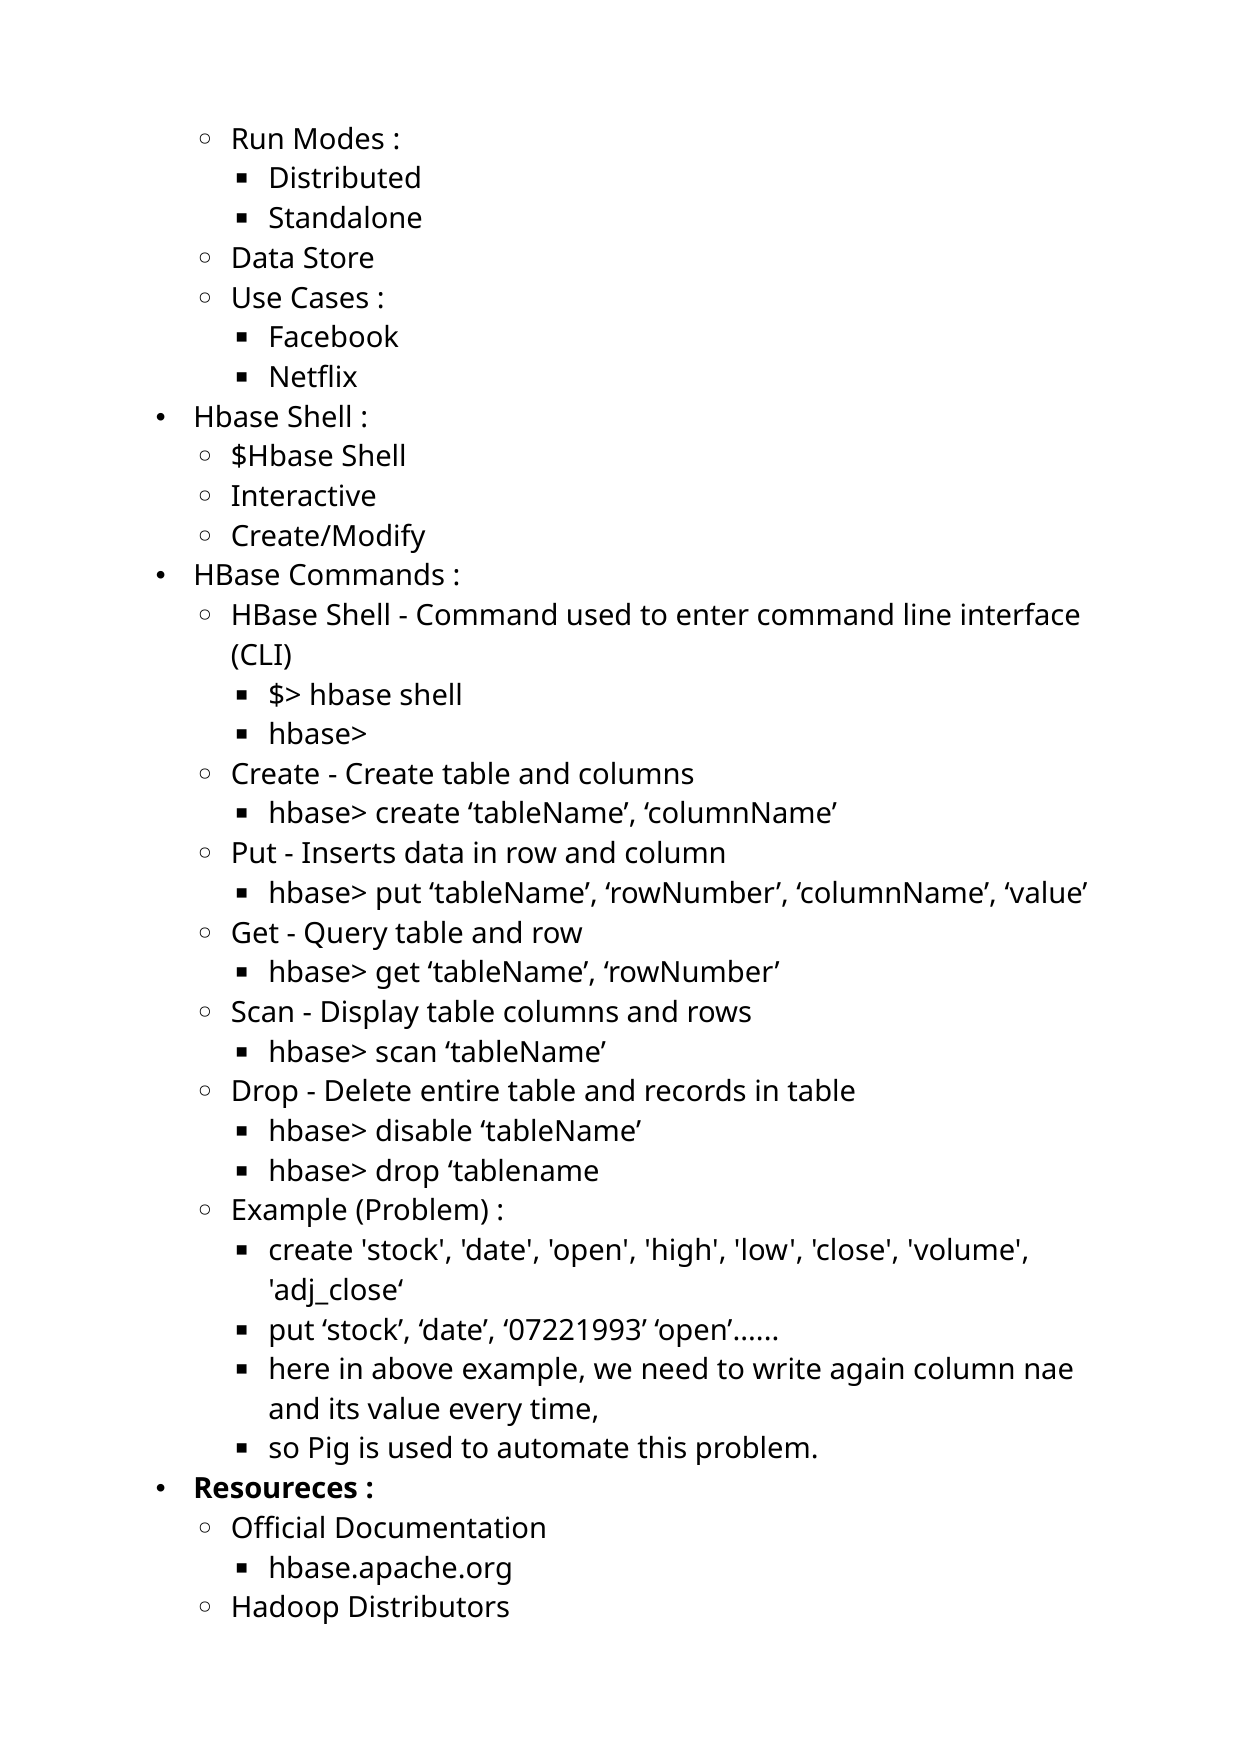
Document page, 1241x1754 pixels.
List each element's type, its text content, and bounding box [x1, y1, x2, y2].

list Hbase Shell : [156, 396, 1122, 436]
list Resoureces : [156, 1467, 1122, 1507]
list Facebook [231, 317, 1122, 356]
list so Pig is used to automate this problem. [231, 1428, 1122, 1467]
list hbase> disable ‘tableName’ [231, 1110, 1122, 1150]
list Get - Query table and row [193, 912, 1122, 952]
list Create/Modify [193, 515, 1122, 555]
list Official Documentation [193, 1507, 1122, 1547]
list hbase> put ‘tableName’, ‘rowNumber’, ‘columnName’, ‘value’ [231, 872, 1122, 912]
list create 'stock', 'date', 'open', 'high', 'low', 'close', 'volume', 'adj_close‘ [231, 1229, 1122, 1309]
list hbase> create ‘tableName’, ‘columnName’ [231, 793, 1122, 832]
list hbase> drop ‘tablename [231, 1150, 1122, 1190]
list put ‘stock’, ‘date’, ‘07221993’ ‘open’...... [231, 1309, 1122, 1348]
list hbase> [231, 713, 1122, 753]
list Scan - Display table columns and rows [193, 991, 1122, 1031]
list Netflix [231, 356, 1122, 396]
list HBase Shell - Command used to enter command line interface (CLI) [193, 594, 1122, 674]
list Put - Inserts data in row and column [193, 832, 1122, 872]
list hbase.apache.org [231, 1547, 1122, 1587]
list hbase> scan ‘tableName’ [231, 1031, 1122, 1071]
list Distributed [231, 158, 1122, 197]
list Interactive [193, 475, 1122, 515]
list Use Cases : [193, 277, 1122, 317]
list Standalone [231, 197, 1122, 237]
list $Hbase Shell [193, 436, 1122, 475]
list Data Store [193, 237, 1122, 277]
list HBase Commands : [156, 555, 1122, 594]
list Drop - Delete entire table and records in table [193, 1071, 1122, 1110]
list $> hbase shell [231, 674, 1122, 713]
list Hadoop Distributors [193, 1587, 1122, 1626]
list Run Modes : [193, 118, 1122, 158]
list Example (Problem) : [193, 1190, 1122, 1229]
list here in above example, we need to write again column nae and its value every time, [231, 1348, 1122, 1428]
list hbase> get ‘tableName’, ‘rowNumber’ [231, 952, 1122, 991]
list Create - Create table and columns [193, 753, 1122, 793]
